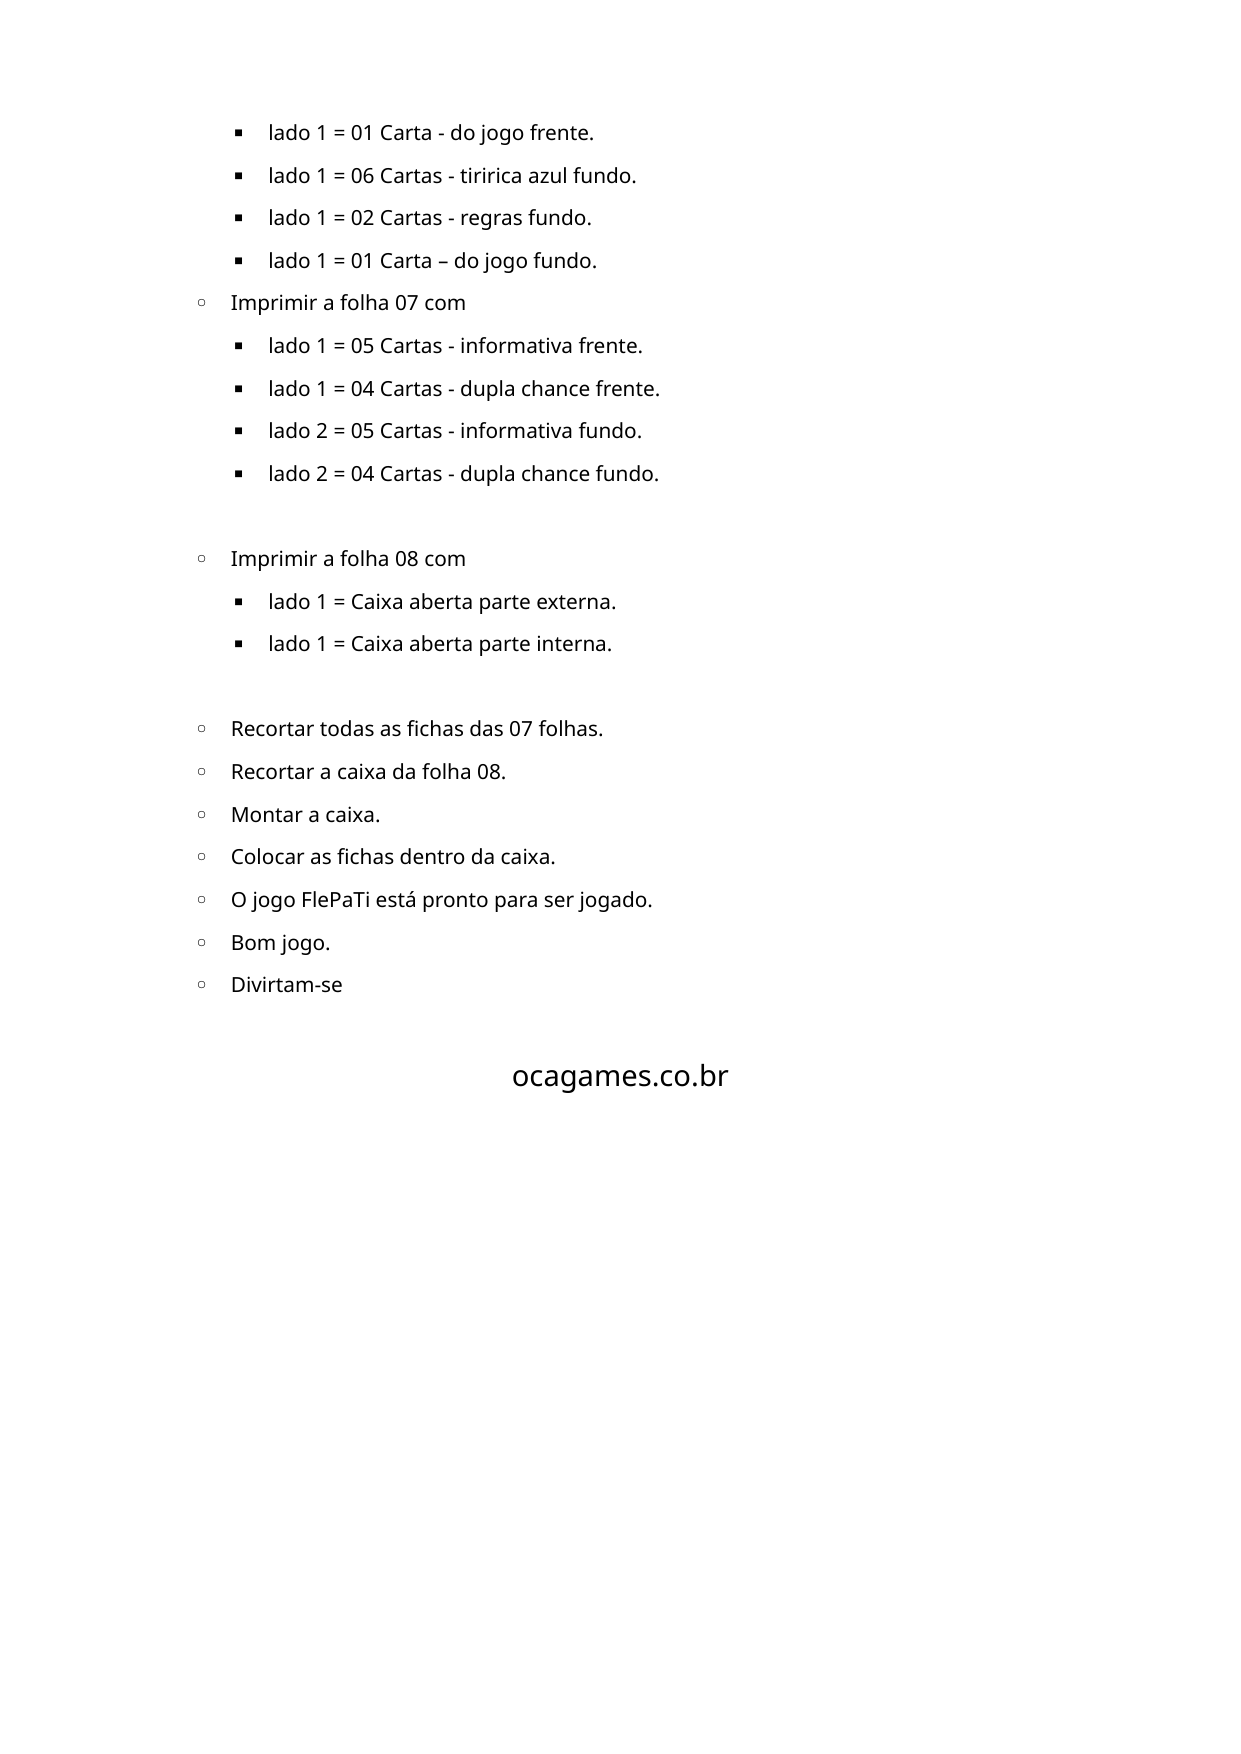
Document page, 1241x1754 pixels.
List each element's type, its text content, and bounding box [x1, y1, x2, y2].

list Montar a caixa. [193, 800, 1122, 828]
list lado 1 = 01 Carta – do jogo fundo. [231, 246, 1122, 274]
text ocagames.co.br [118, 1055, 1122, 1095]
list lado 1 = Caixa aberta parte externa. [231, 587, 1122, 615]
list lado 1 = 01 Carta - do jogo frente. [231, 118, 1122, 147]
list lado 2 = 04 Cartas - dupla chance fundo. [231, 459, 1122, 487]
list lado 2 = 05 Cartas - informativa fundo. [231, 416, 1122, 445]
list Recortar a caixa da folha 08. [193, 757, 1122, 786]
list O jogo FlePaTi está pronto para ser jogado. [193, 885, 1122, 913]
list lado 1 = 04 Cartas - dupla chance frente. [231, 374, 1122, 402]
list Bom jogo. [193, 928, 1122, 956]
list Colocar as fichas dentro da caixa. [193, 842, 1122, 871]
list lado 1 = 02 Cartas - regras fundo. [231, 203, 1122, 232]
list lado 1 = 06 Cartas - tiririca azul fundo. [231, 161, 1122, 189]
list Divirtam-se [193, 970, 1122, 999]
list Recortar todas as fichas das 07 folhas. [193, 714, 1122, 743]
list lado 1 = Caixa aberta parte interna. [231, 629, 1122, 658]
list lado 1 = 05 Cartas - informativa frente. [231, 331, 1122, 359]
list Imprimir a folha 08 com [193, 544, 1122, 573]
list Imprimir a folha 07 com [193, 288, 1122, 317]
